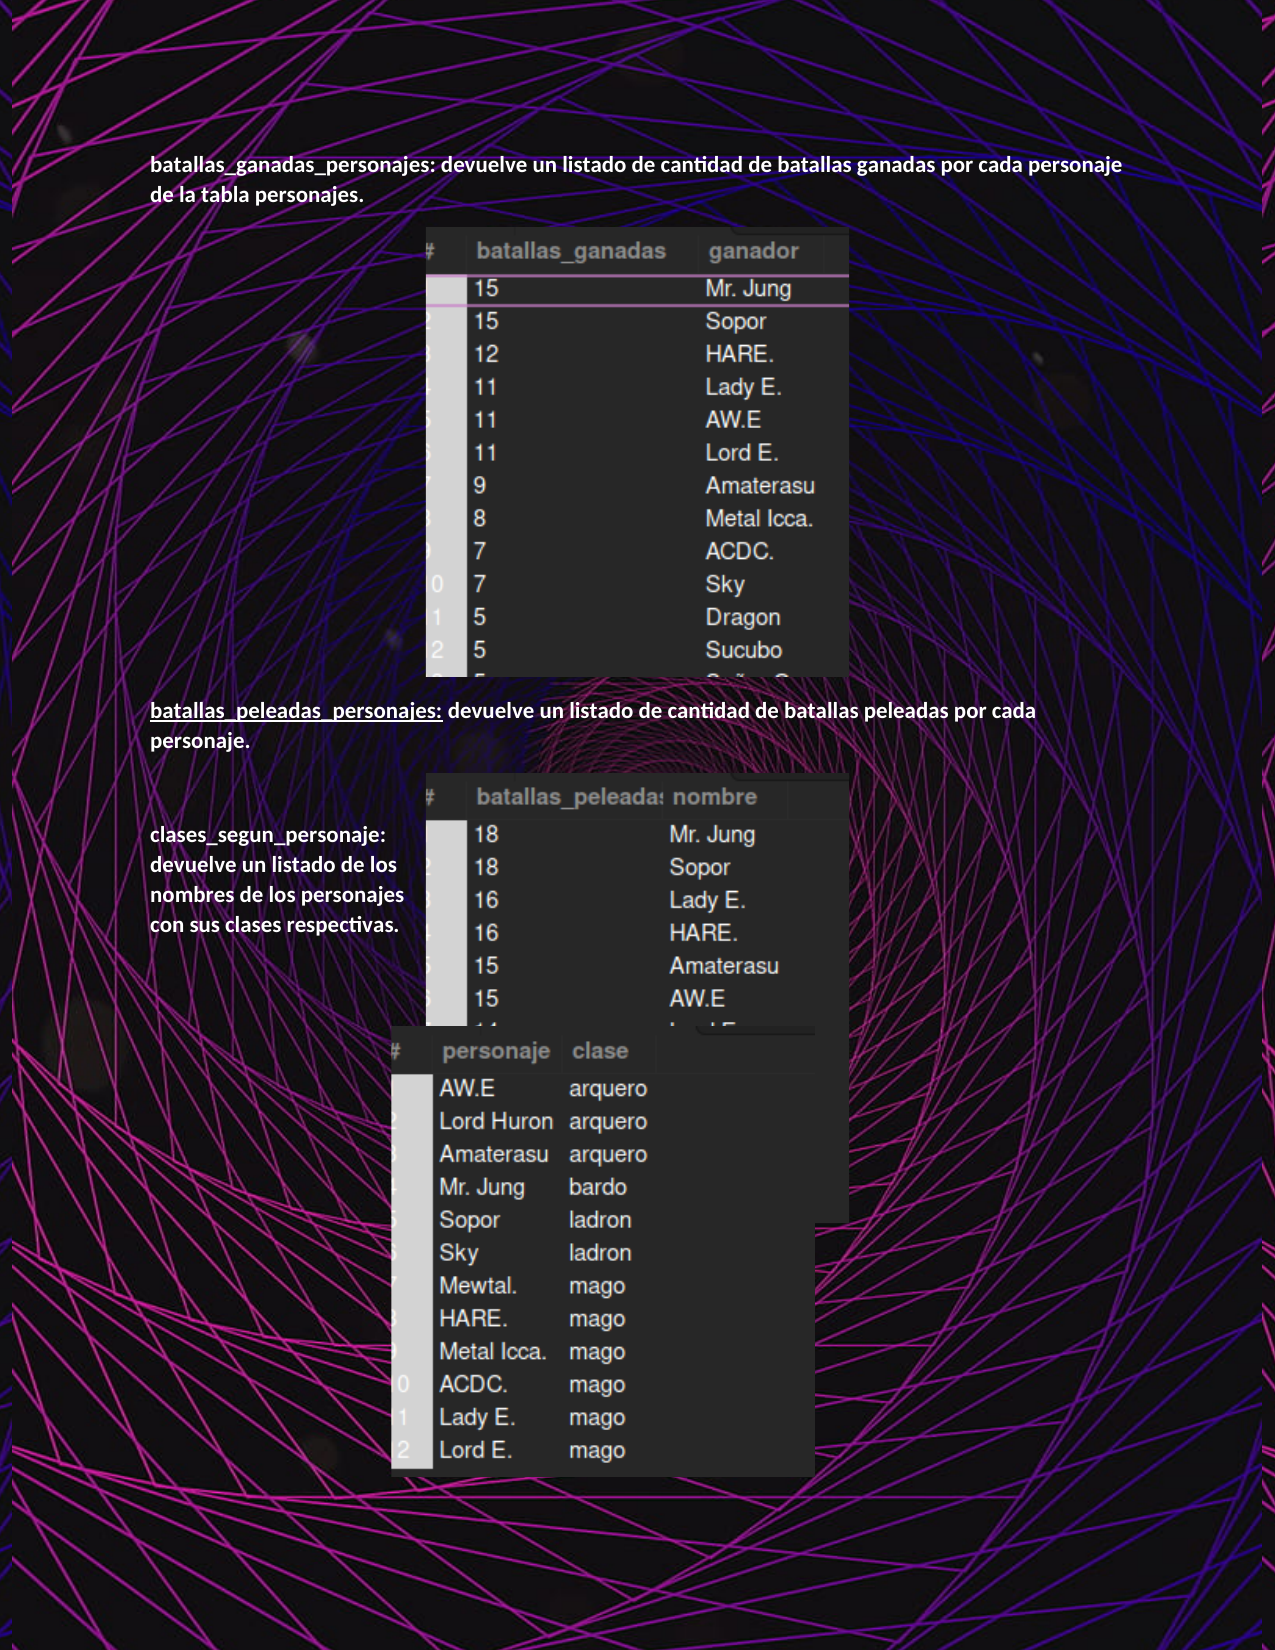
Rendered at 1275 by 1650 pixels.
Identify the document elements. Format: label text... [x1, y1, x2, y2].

text [850, 820, 1125, 938]
text batallas_peleadas_personajes: devuelve un listado de cantidad de batallas peleadas por cada personaje. [150, 321, 1125, 754]
text batallas_ganadas_personajes: devuelve un listado de cantidad de batallas ganadas por cada personaje de la tabla personajes. [150, 150, 1125, 208]
text clases_segun_personaje: devuelve un listado de los nombres de los personajes con sus clases respectivas. [150, 820, 425, 938]
picture [0, 0, 1275, 1650]
